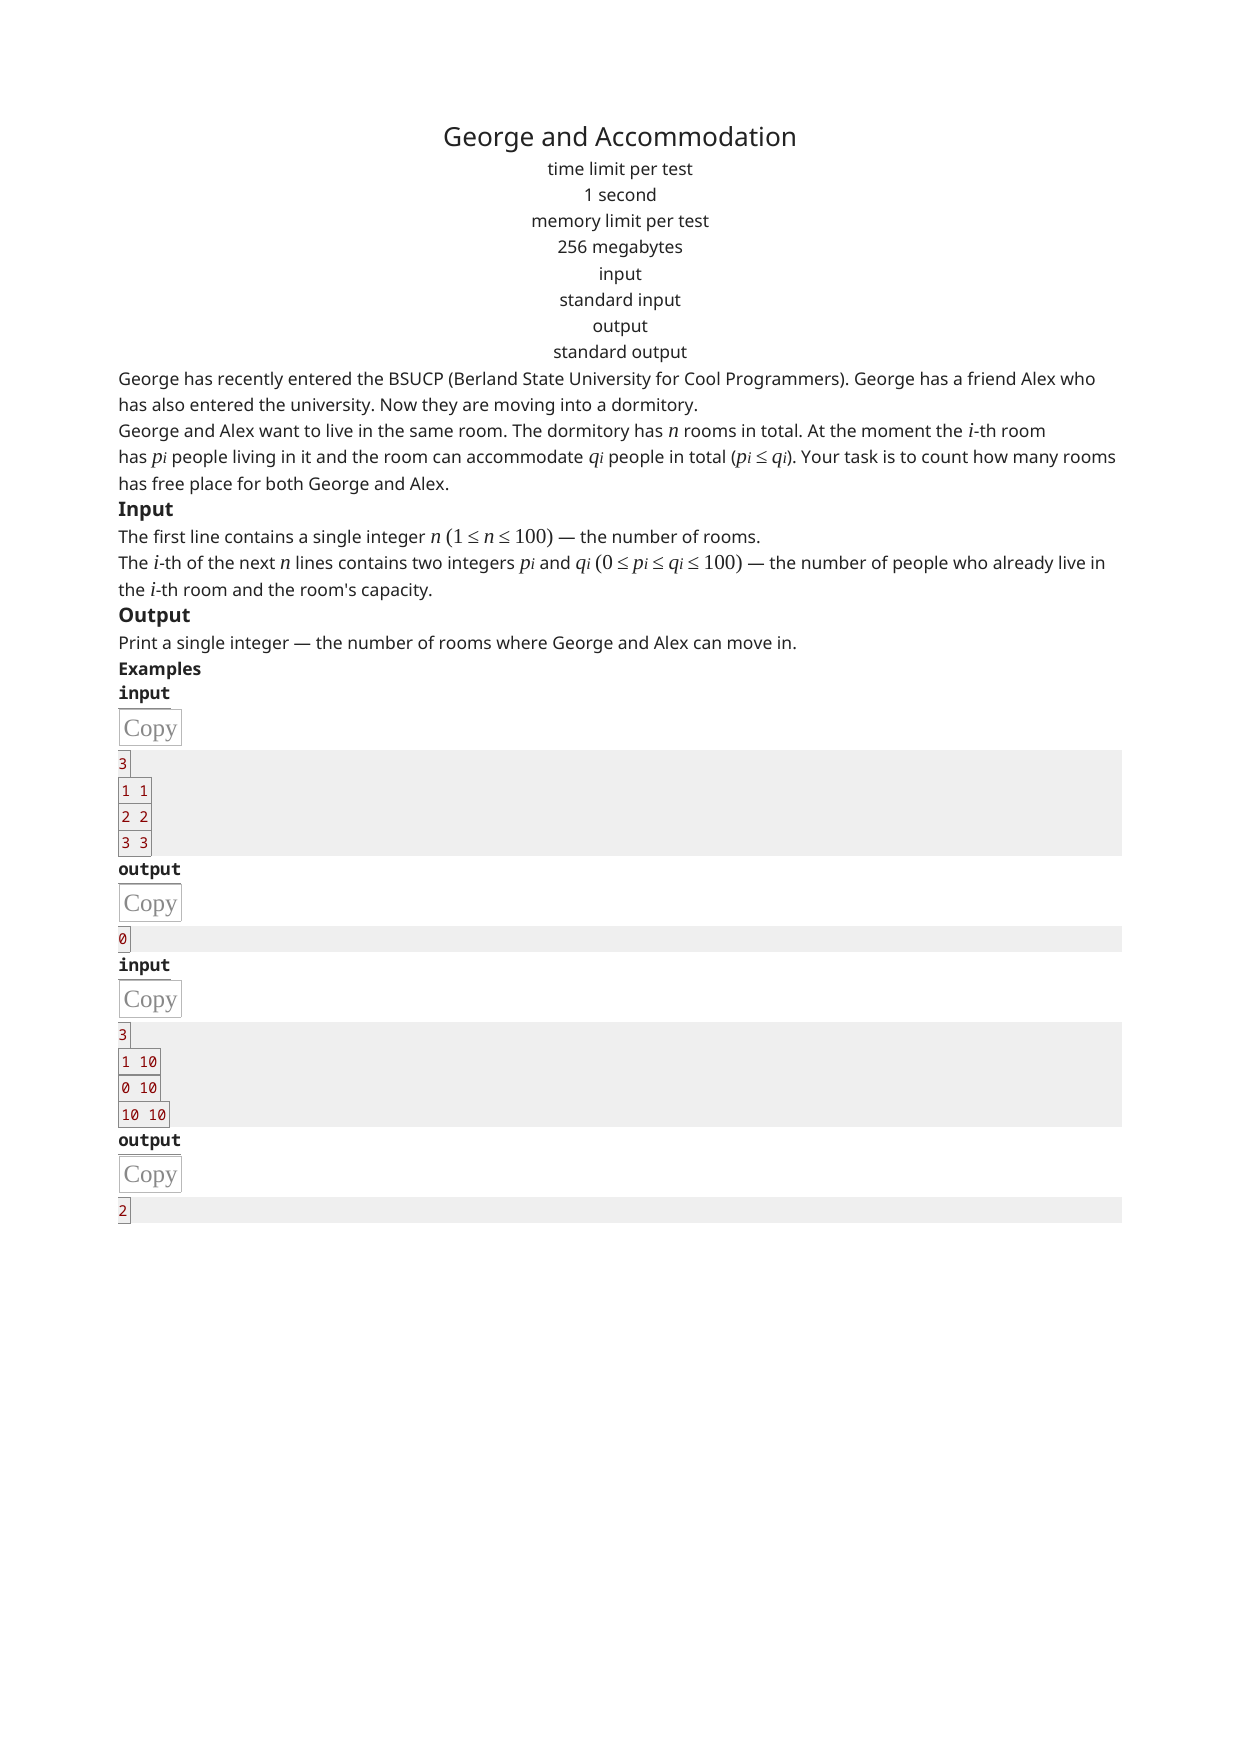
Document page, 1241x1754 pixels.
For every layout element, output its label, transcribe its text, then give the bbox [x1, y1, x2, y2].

text [131, 1022, 1122, 1048]
text standard input [118, 285, 1122, 311]
text Examples [118, 655, 1122, 681]
text [152, 777, 1122, 803]
text 3 [118, 1023, 130, 1048]
text 0 10 [119, 1076, 160, 1101]
text [131, 1197, 1122, 1223]
text 0 [118, 927, 130, 952]
text [170, 1101, 1122, 1127]
text 3 [118, 751, 130, 777]
text Copy [120, 885, 181, 921]
text standard output [118, 338, 1122, 364]
text Copy [120, 710, 181, 745]
text George and Alex want to live in the same room. The dormitory has n rooms in total. At the moment the i-th room has pi people living in it and the room can accommodate qi people in total (pi ≤ qi). Your task is to count how many rooms has free place for both George and Alex. [118, 416, 1122, 495]
text George and Accommodation [118, 118, 1122, 154]
text 1 10 [119, 1049, 160, 1074]
text [131, 926, 1122, 952]
text 10 10 [119, 1102, 169, 1127]
text Copy [120, 1157, 181, 1192]
text time limit per test [118, 154, 1122, 180]
text [161, 1074, 1122, 1101]
text Output [118, 601, 1122, 628]
text output [118, 1127, 1122, 1154]
text input [118, 259, 1122, 285]
text output [118, 856, 1122, 883]
text 2 [118, 1198, 130, 1223]
text input [118, 681, 1122, 708]
text The first line contains a single integer n (1 ≤ n ≤ 100) — the number of rooms. [118, 522, 1122, 549]
text memory limit per test [118, 206, 1122, 233]
text 256 megabytes [118, 233, 1122, 259]
text 1 1 [119, 778, 151, 803]
text Print a single integer — the number of rooms where George and Alex can move in. [118, 628, 1122, 655]
text The i-th of the next n lines contains two integers pi and qi (0 ≤ pi ≤ qi ≤ 100) — the number of people who already live in the i-th room and the room's capacity. [118, 549, 1122, 601]
text [152, 830, 1122, 856]
text Copy [120, 981, 181, 1017]
text [131, 750, 1122, 777]
text input [118, 952, 1122, 979]
text [182, 1156, 1121, 1192]
text George has recently entered the BSUCP (Berland State University for Cool Programmers). George has a friend Alex who has also entered the university. Now they are moving into a dormitory. [118, 364, 1122, 416]
text Input [118, 495, 1122, 522]
text 1 second [118, 180, 1122, 206]
text [182, 884, 1121, 921]
text [182, 980, 1121, 1017]
text 3 3 [119, 831, 151, 856]
text [152, 803, 1122, 830]
text [182, 709, 1121, 746]
text 2 2 [119, 804, 151, 830]
text [161, 1048, 1122, 1074]
text output [118, 311, 1122, 338]
